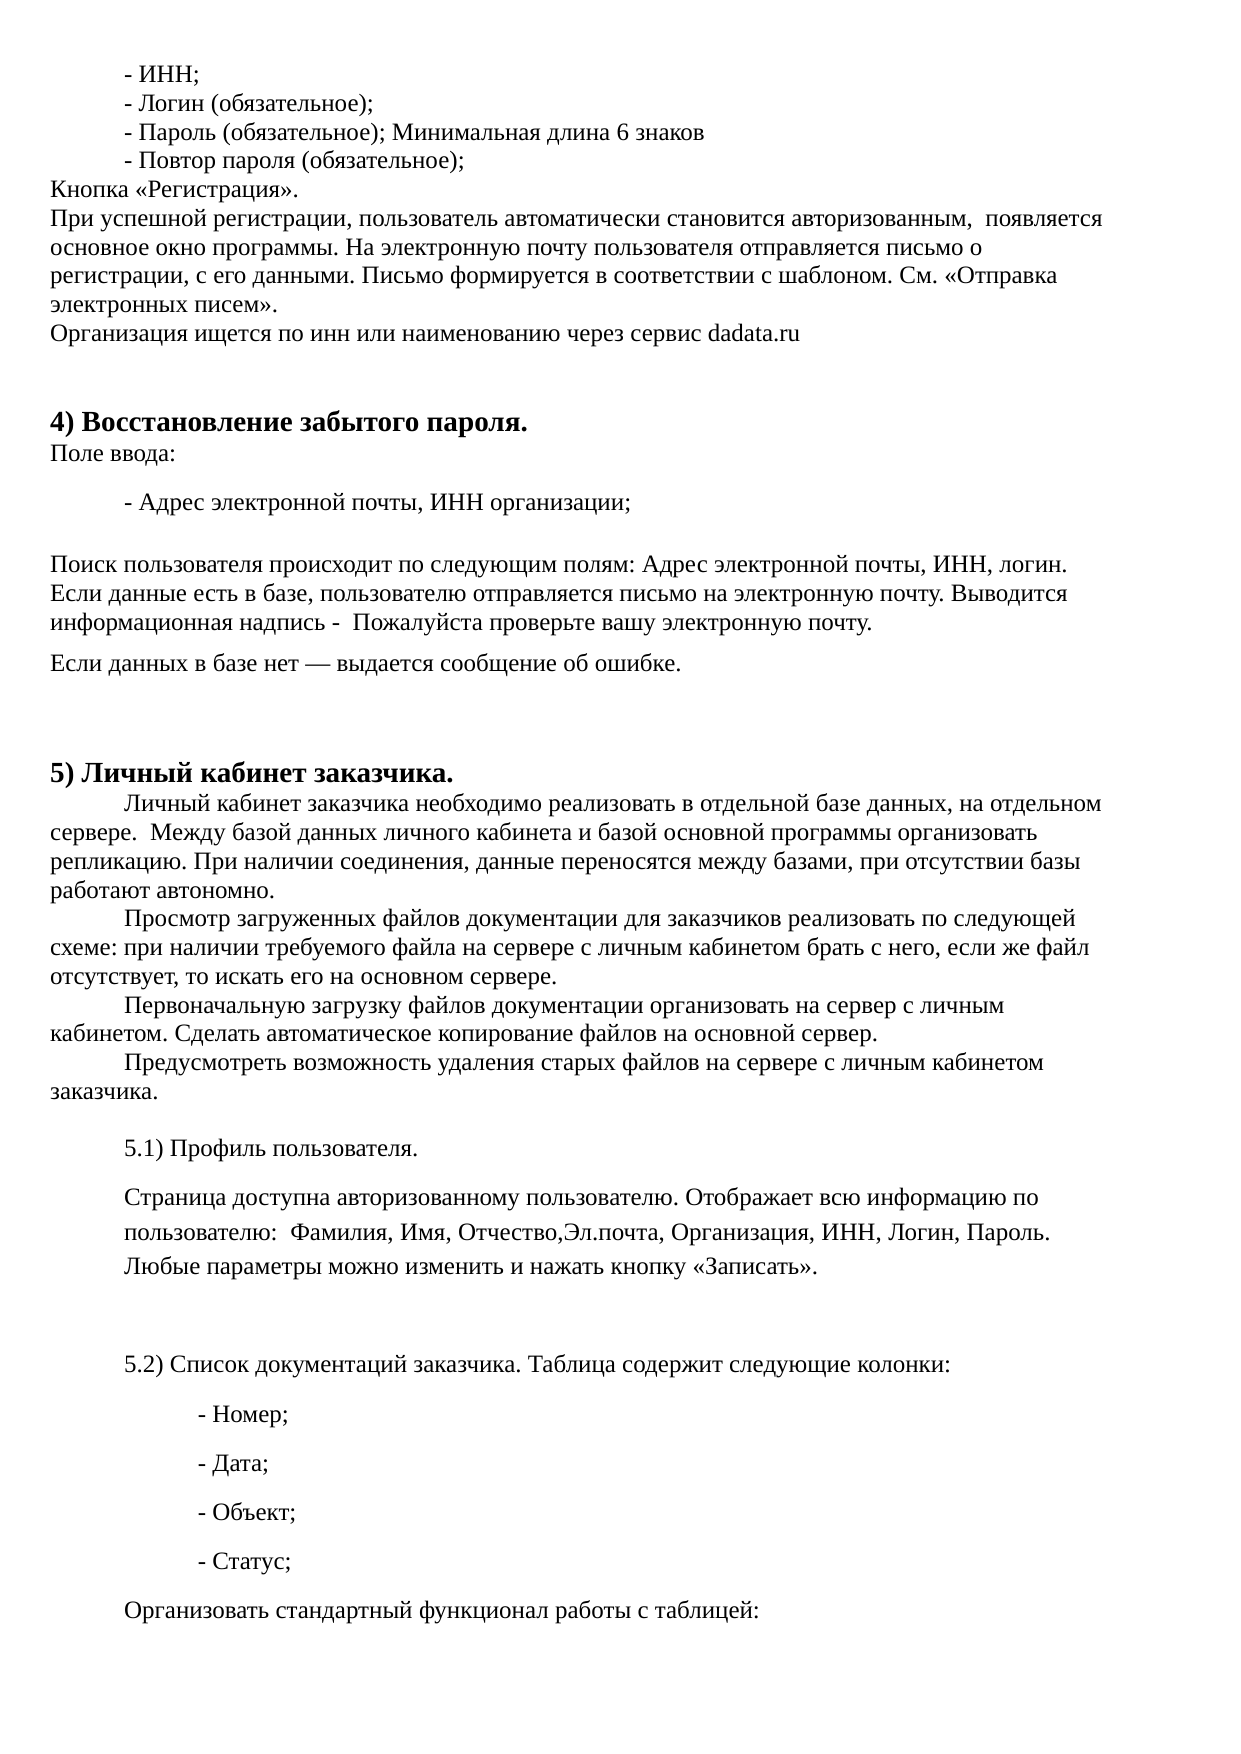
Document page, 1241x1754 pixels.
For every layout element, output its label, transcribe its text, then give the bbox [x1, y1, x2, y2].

text - Повтор пароля (обязательное); [50, 146, 1123, 174]
text - Номер; [50, 1399, 1123, 1427]
subtitle - Адрес электронной почты, ИНН организации; [50, 487, 1123, 516]
text 5.1) Профиль пользователя. [50, 1133, 1123, 1162]
text 5.2) Список документаций заказчика. Таблица содержит следующие колонки: [50, 1349, 1123, 1378]
text Предусмотреть возможность удаления старых файлов на сервере с личным кабинетом заказчика. [50, 1047, 1123, 1105]
text Первоначальную загрузку файлов документации организовать на сервер с личным кабинетом. Сделать автоматическое копирование файлов на основной сервер. [50, 990, 1123, 1047]
text - Дата; [50, 1448, 1123, 1476]
text Страница доступна авторизованному пользователю. Отображает всю информацию по пользователю: Фамилия, Имя, Отчество,Эл.почта, Организация, ИНН, Логин, Пароль. Любые параметры можно изменить и нажать кнопку «Записать». [50, 1182, 1123, 1280]
subtitle Поиск пользователя происходит по следующим полям: Адрес электронной почты, ИНН, логин. Если данные есть в базе, пользователю отправляется письмо на электронную почту. Выводится информационная надпись - Пожалуйста проверьте вашу электронную почту. [50, 549, 1123, 636]
text Личный кабинет заказчика необходимо реализовать в отдельной базе данных, на отдельном сервере. Между базой данных личного кабинета и базой основной программы организовать репликацию. При наличии соединения, данные переносятся между базами, при отсутствии базы работают автономно. [50, 788, 1123, 903]
text При успешной регистрации, пользователь автоматически становится авторизованным, появляется основное окно программы. На электронную почту пользователя отправляется письмо о регистрации, с его данными. Письмо формируется в соответствии с шаблоном. См. «Отправка электронных писем». [50, 203, 1123, 318]
text Поле ввода: [50, 438, 1123, 467]
text - Логин (обязательное); [50, 88, 1123, 117]
text - Пароль (обязательное); Минимальная длина 6 знаков [50, 117, 1123, 146]
text 5) Личный кабинет заказчика. [50, 755, 1123, 788]
text Организация ищется по инн или наименованию через сервис dadata.ru [50, 318, 1123, 347]
text Кнопка «Регистрация». [50, 174, 1123, 203]
text 4) Восстановление забытого пароля. [50, 404, 1123, 438]
text Просмотр загруженных файлов документации для заказчиков реализовать по следующей схеме: при наличии требуемого файла на сервере с личным кабинетом брать с него, если же файл отсутствует, то искать его на основном сервере. [50, 903, 1123, 990]
text - Статус; [50, 1546, 1123, 1574]
text - Объект; [50, 1497, 1123, 1526]
text Организовать стандартный функционал работы с таблицей: [50, 1595, 1123, 1624]
text - ИНН; [50, 59, 1123, 88]
text Если данных в базе нет — выдается сообщение об ошибке. [50, 648, 1123, 677]
